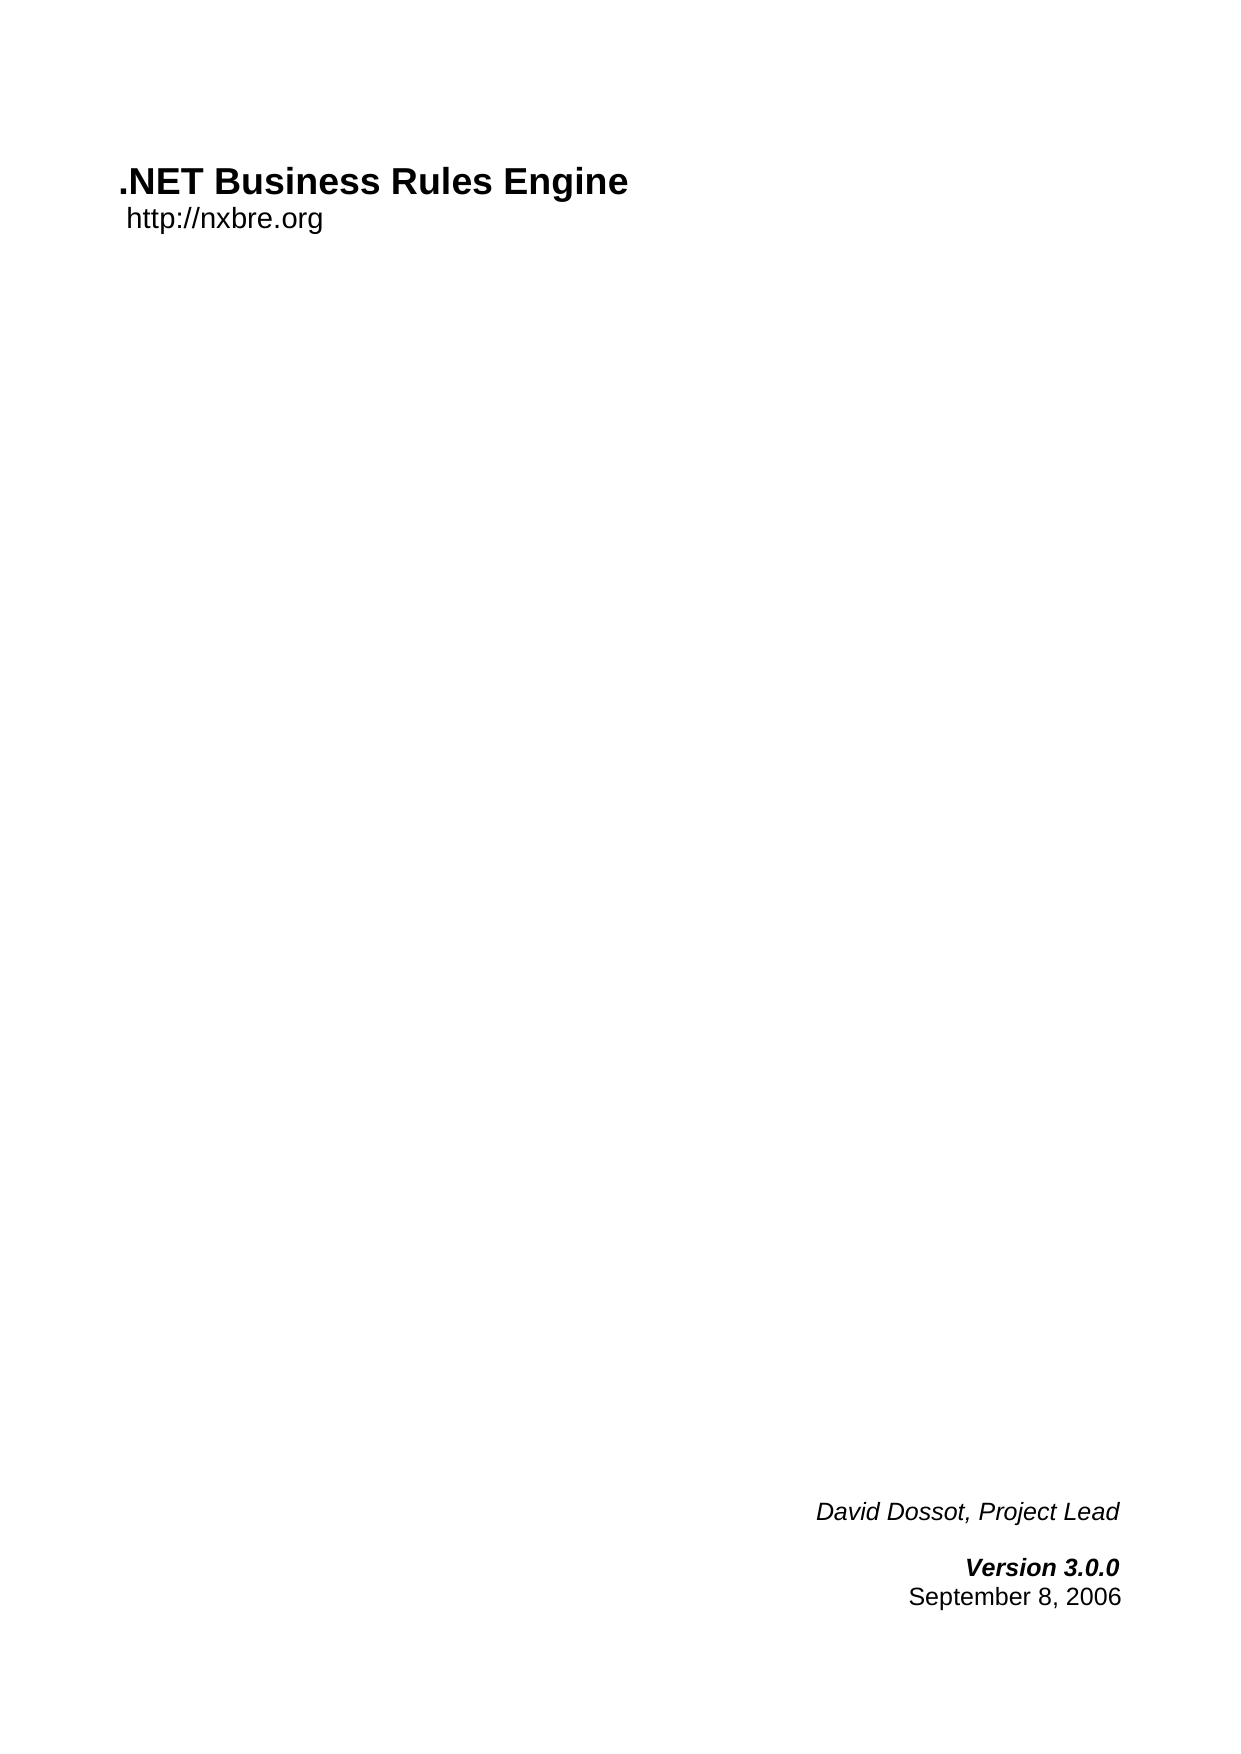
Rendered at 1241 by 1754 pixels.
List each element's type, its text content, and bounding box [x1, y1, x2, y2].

text Version 3.0.0 [118, 1554, 1122, 1582]
text September 8, 2006 [118, 1582, 1122, 1610]
text David Dossot, Project Lead [118, 1498, 1122, 1526]
text .NET Business Rules Engine [118, 160, 1122, 202]
text http://nxbre.org [118, 202, 1122, 235]
